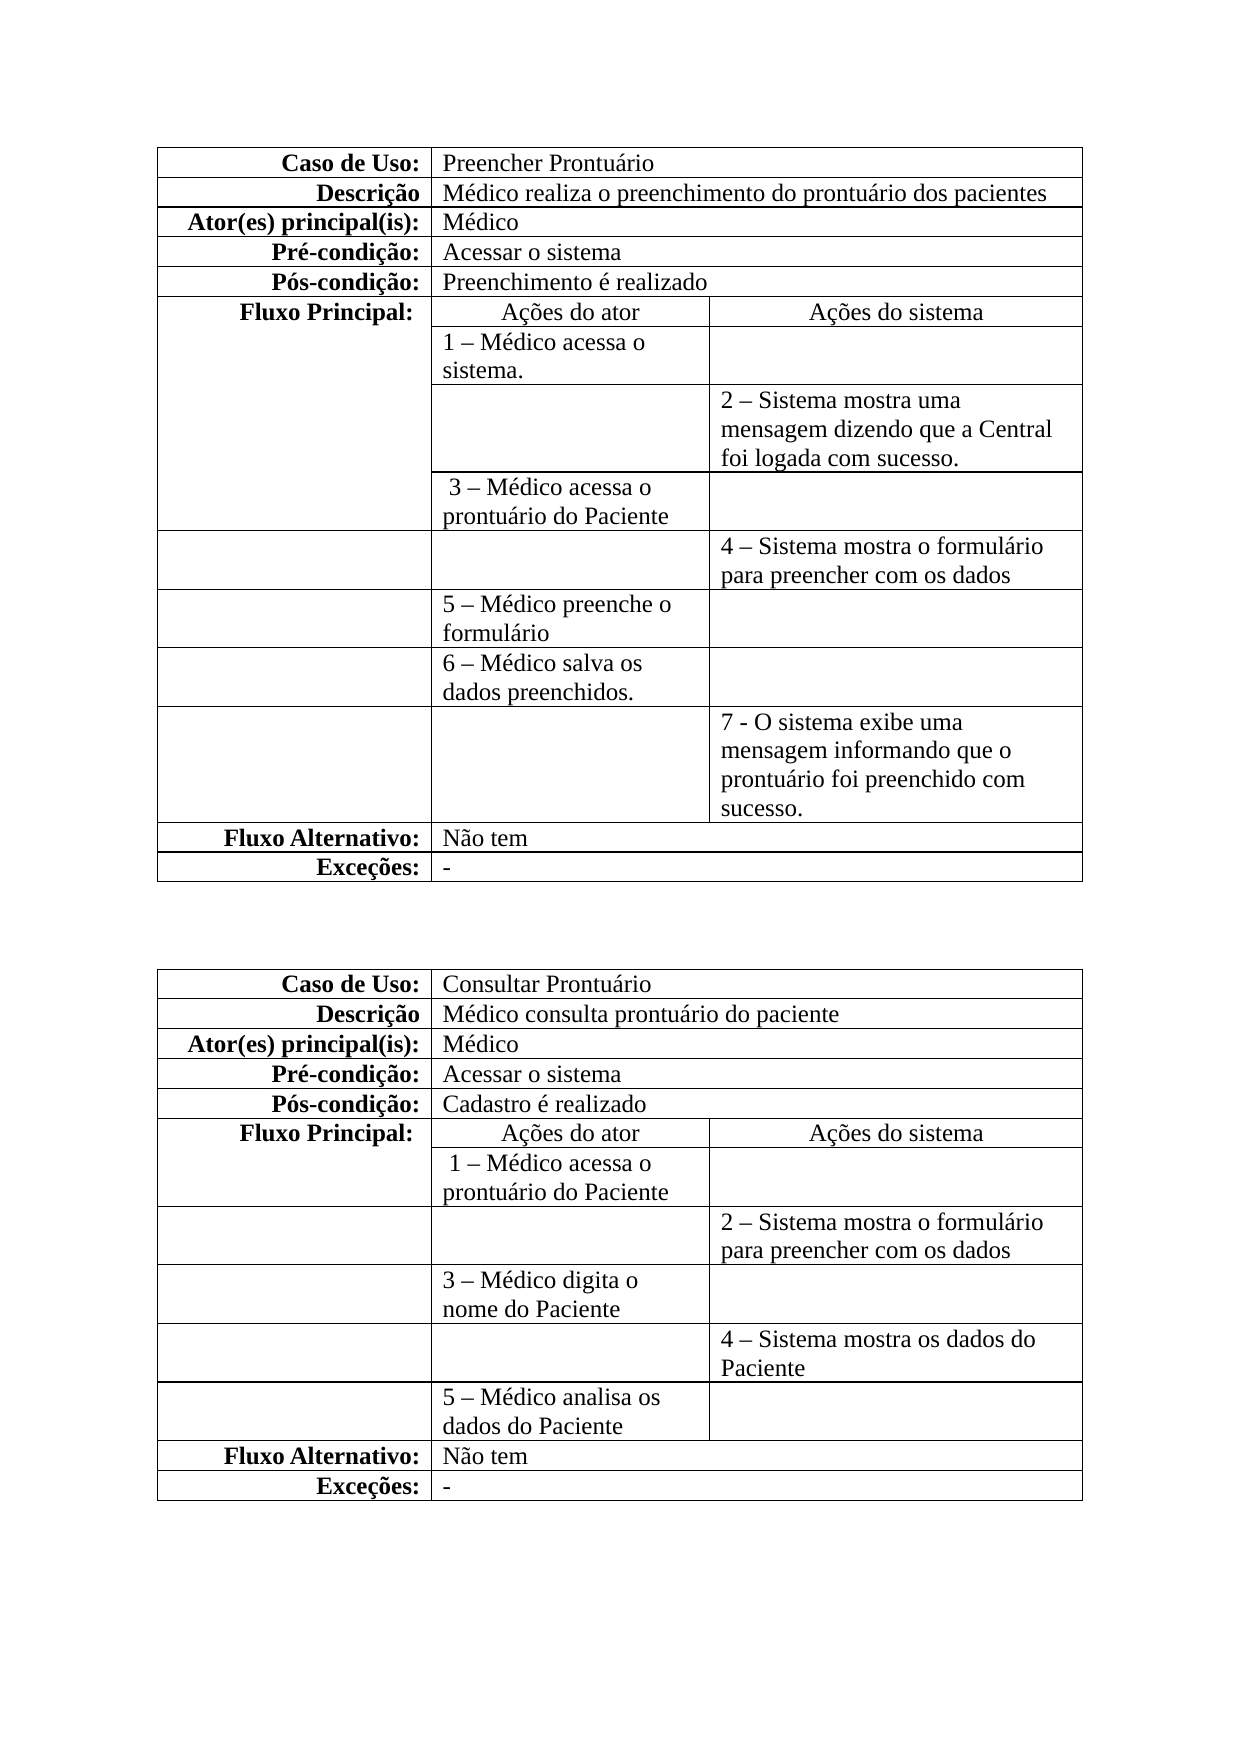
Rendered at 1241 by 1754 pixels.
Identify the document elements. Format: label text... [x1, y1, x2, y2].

table_cell [710, 590, 1082, 647]
table_cell 7 - O sistema exibe uma mensagem informando que o prontuário foi preenchido com sucesso. [710, 707, 1082, 822]
table_cell [710, 1265, 1082, 1323]
table_cell - [432, 853, 1082, 881]
table_cell [158, 590, 431, 647]
table_cell Preenchimento é realizado [432, 267, 1082, 296]
table_cell Não tem [432, 1441, 1082, 1470]
table_cell Ações do ator [432, 297, 709, 326]
table_cell [432, 531, 709, 588]
table_cell Exceções: [158, 1471, 431, 1499]
table_cell 6 – Médico salva os dados preenchidos. [432, 648, 709, 706]
table_cell Ações do sistema [710, 1119, 1082, 1147]
table_cell 5 – Médico preenche o formulário [432, 590, 709, 647]
table_cell 4 – Sistema mostra os dados do Paciente [710, 1324, 1082, 1381]
table_cell Fluxo Alternativo: [158, 1441, 431, 1470]
table_cell Descrição [158, 999, 431, 1028]
table_cell Ações do ator [432, 1119, 709, 1147]
table_cell 4 – Sistema mostra o formulário para preencher com os dados [710, 531, 1082, 588]
table_cell [432, 1324, 709, 1381]
table_cell - [432, 1471, 1082, 1499]
table_cell [432, 385, 709, 471]
table_cell Fluxo Alternativo: [158, 823, 431, 851]
table_cell 1 – Médico acessa o sistema. [432, 327, 709, 384]
table_cell [710, 648, 1082, 706]
table_cell [432, 707, 709, 822]
table_cell Pós-condição: [158, 1089, 431, 1117]
table_cell Exceções: [158, 853, 431, 881]
table_cell Médico realiza o preenchimento do prontuário dos pacientes [432, 178, 1082, 206]
table_cell Ator(es) principal(is): [158, 208, 431, 236]
table_cell Médico [432, 1029, 1082, 1058]
table_cell 3 – Médico acessa o prontuário do Paciente [432, 473, 709, 530]
table_cell Cadastro é realizado [432, 1089, 1082, 1117]
table_cell Médico [432, 208, 1082, 236]
table_cell 5 – Médico analisa os dados do Paciente [432, 1383, 709, 1440]
table_cell Acessar o sistema [432, 237, 1082, 266]
table_cell 2 – Sistema mostra o formulário para preencher com os dados [710, 1207, 1082, 1264]
table_cell Acessar o sistema [432, 1059, 1082, 1088]
table_cell Não tem [432, 823, 1082, 851]
table_cell Pós-condição: [158, 267, 431, 296]
table_cell Ações do sistema [710, 297, 1082, 326]
table_cell 2 – Sistema mostra uma mensagem dizendo que a Central foi logada com sucesso. [710, 385, 1082, 471]
table_cell Pré-condição: [158, 237, 431, 266]
table_cell Médico consulta prontuário do paciente [432, 999, 1082, 1028]
table_cell Ator(es) principal(is): [158, 1029, 431, 1058]
table_cell 3 – Médico digita o nome do Paciente [432, 1265, 709, 1323]
table_cell [158, 531, 431, 588]
table_cell [158, 1324, 431, 1381]
table_cell Fluxo Principal: [158, 1119, 431, 1206]
table_header Preencher Prontuário [432, 148, 1082, 177]
table_cell 1 – Médico acessa o prontuário do Paciente [432, 1148, 709, 1206]
table_cell Descrição [158, 178, 431, 206]
table_cell [710, 1148, 1082, 1206]
table_header Caso de Uso: [158, 148, 431, 177]
table_header Consultar Prontuário [432, 970, 1082, 998]
table_cell Fluxo Principal: [158, 297, 431, 530]
table_cell [432, 1207, 709, 1264]
table_cell [158, 1383, 431, 1440]
table_cell [158, 648, 431, 706]
table_header Caso de Uso: [158, 970, 431, 998]
table_cell [710, 1383, 1082, 1440]
table_cell [710, 327, 1082, 384]
table_cell Pré-condição: [158, 1059, 431, 1088]
table_cell [158, 1265, 431, 1323]
table_cell [158, 707, 431, 822]
table_cell [158, 1207, 431, 1264]
table_cell [710, 473, 1082, 530]
